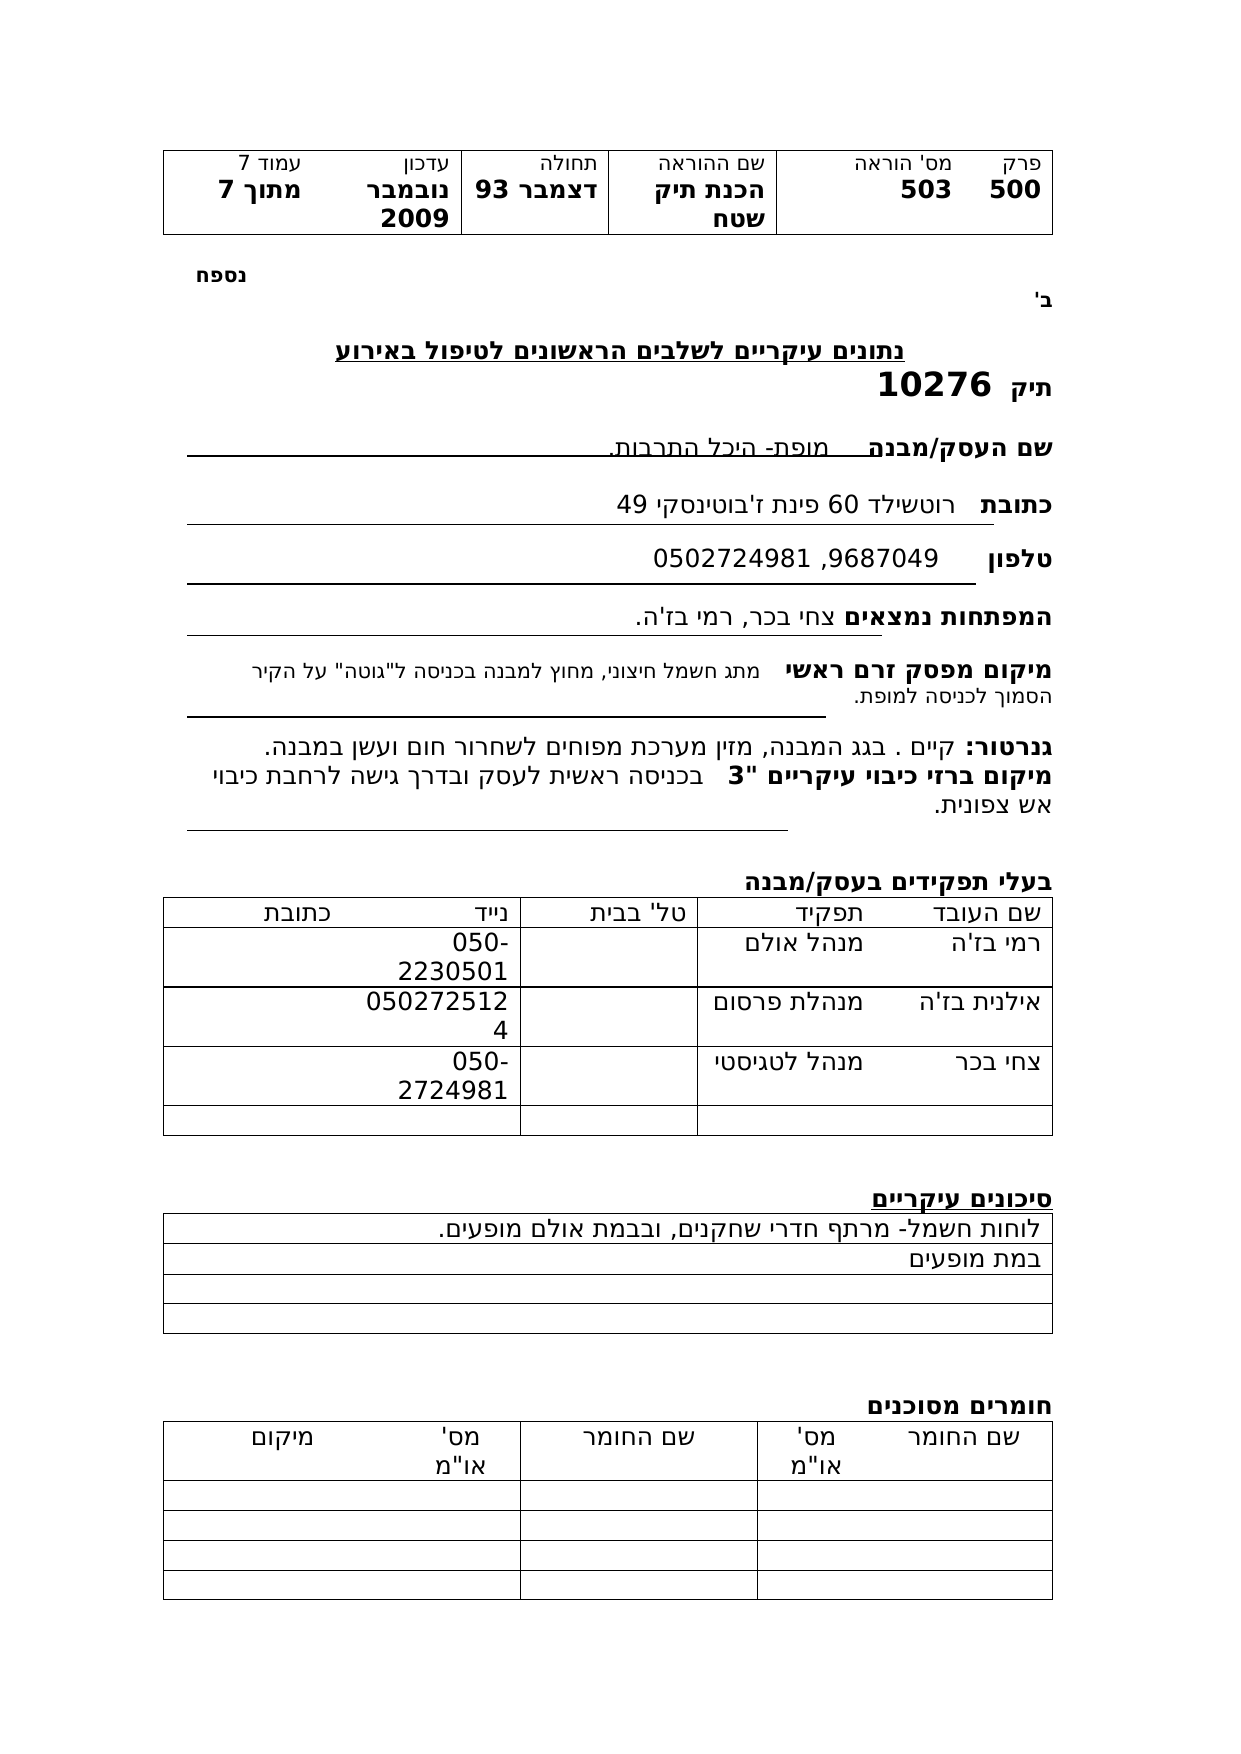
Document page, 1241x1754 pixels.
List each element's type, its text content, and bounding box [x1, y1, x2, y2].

table_cell [521, 988, 697, 1046]
table_cell מנהל אולם [698, 928, 875, 986]
table_header עדכון נובמבר 2009 [313, 151, 461, 234]
table_header שם החומר [875, 1422, 1052, 1480]
table_cell [164, 1481, 401, 1510]
table_cell צחי בכר [875, 1047, 1052, 1105]
text המפתחות נמצאים צחי בכר, רמי בז'ה. [187, 602, 1053, 631]
text בעלי תפקידים בעסק/מבנה [187, 868, 1053, 897]
table_cell רמי בז'ה [875, 928, 1052, 986]
table_cell [521, 928, 697, 986]
table_header טל' בבית [521, 898, 697, 927]
table_cell אילנית בז'ה [875, 988, 1052, 1046]
table_cell [164, 928, 343, 986]
table_cell במת מופעים [164, 1244, 1052, 1273]
text שם העסק/מבנה מופת- היכל התרבות. [187, 433, 1053, 462]
table_header מס' הוראה 503 [777, 151, 964, 234]
table_header כתובת [164, 898, 343, 927]
table_cell מנהל לטגיסטי [698, 1047, 875, 1105]
table_cell [164, 1047, 343, 1105]
table_cell [164, 1106, 343, 1135]
table_cell [758, 1481, 875, 1510]
table_header מס' או"מ [401, 1422, 520, 1480]
table_cell [875, 1481, 1052, 1510]
table_cell 050-2724981 [343, 1047, 520, 1105]
table_cell [401, 1511, 520, 1540]
table_cell [401, 1541, 520, 1569]
table_cell [698, 1106, 875, 1135]
table_header מס' או"מ [758, 1422, 875, 1480]
table_cell [343, 1106, 520, 1135]
table_header תחולה דצמבר 93 [462, 151, 608, 234]
text טלפון 9687049, 0502724981 [187, 544, 1053, 573]
text סיכונים עיקריים [187, 1184, 1053, 1213]
table_cell [758, 1541, 875, 1569]
table_cell [521, 1511, 757, 1540]
table_cell [521, 1481, 757, 1510]
table_header שם החומר [521, 1422, 757, 1480]
table_header עמוד 7 מתוך 7 [164, 151, 313, 234]
table_header לוחות חשמל- מרתף חדרי שחקנים, ובבמת אולם מופעים. [164, 1214, 1052, 1243]
text נספח ב' [187, 263, 1053, 312]
table_header שם ההוראה הכנת תיק שטח [609, 151, 776, 234]
table_cell [758, 1511, 875, 1540]
table_cell מנהלת פרסום [698, 988, 875, 1046]
table_cell [875, 1541, 1052, 1569]
table_header מיקום [164, 1422, 401, 1480]
text גנרטור: קיים . בגג המבנה, מזין מערכת מפוחים לשחרור חום ועשן במבנה. [187, 732, 1053, 761]
table_cell [758, 1571, 875, 1599]
table_cell [875, 1571, 1052, 1599]
text מיקום מפסק זרם ראשי מתג חשמל חיצוני, מחוץ למבנה בכניסה ל"גוטה" על הקיר הסמוך לכניסה למופת. [187, 655, 1053, 708]
table_cell [875, 1106, 1052, 1135]
table_header פרק 500 [964, 151, 1052, 234]
table_cell 050-2230501 [343, 928, 520, 986]
table_cell [164, 1304, 1052, 1333]
text חומרים מסוכנים [187, 1392, 1053, 1421]
table_cell [521, 1541, 757, 1569]
table_header תפקיד [698, 898, 875, 927]
table_cell [164, 1511, 401, 1540]
table_cell [521, 1047, 697, 1105]
table_header נייד [343, 898, 520, 927]
table_header שם העובד [875, 898, 1052, 927]
table_cell [401, 1481, 520, 1510]
table_cell 0502725124 [343, 988, 520, 1046]
table_cell [164, 1541, 401, 1569]
table_cell [164, 988, 343, 1046]
table_cell [164, 1275, 1052, 1303]
text מיקום ברזי כיבוי עיקריים "3 בכניסה ראשית לעסק ובדרך גישה לרחבת כיבוי אש צפונית. [187, 761, 1053, 820]
table_cell [875, 1511, 1052, 1540]
table_cell [164, 1571, 401, 1599]
text כתובת רוטשילד 60 פינת ז'בוטינסקי 49 [187, 491, 1053, 520]
table_cell [401, 1571, 520, 1599]
table_cell [521, 1106, 697, 1135]
text תיק 10276 [187, 365, 1053, 404]
text נתונים עיקריים לשלבים הראשונים לטיפול באירוע [187, 336, 1053, 365]
table_cell [521, 1571, 757, 1599]
